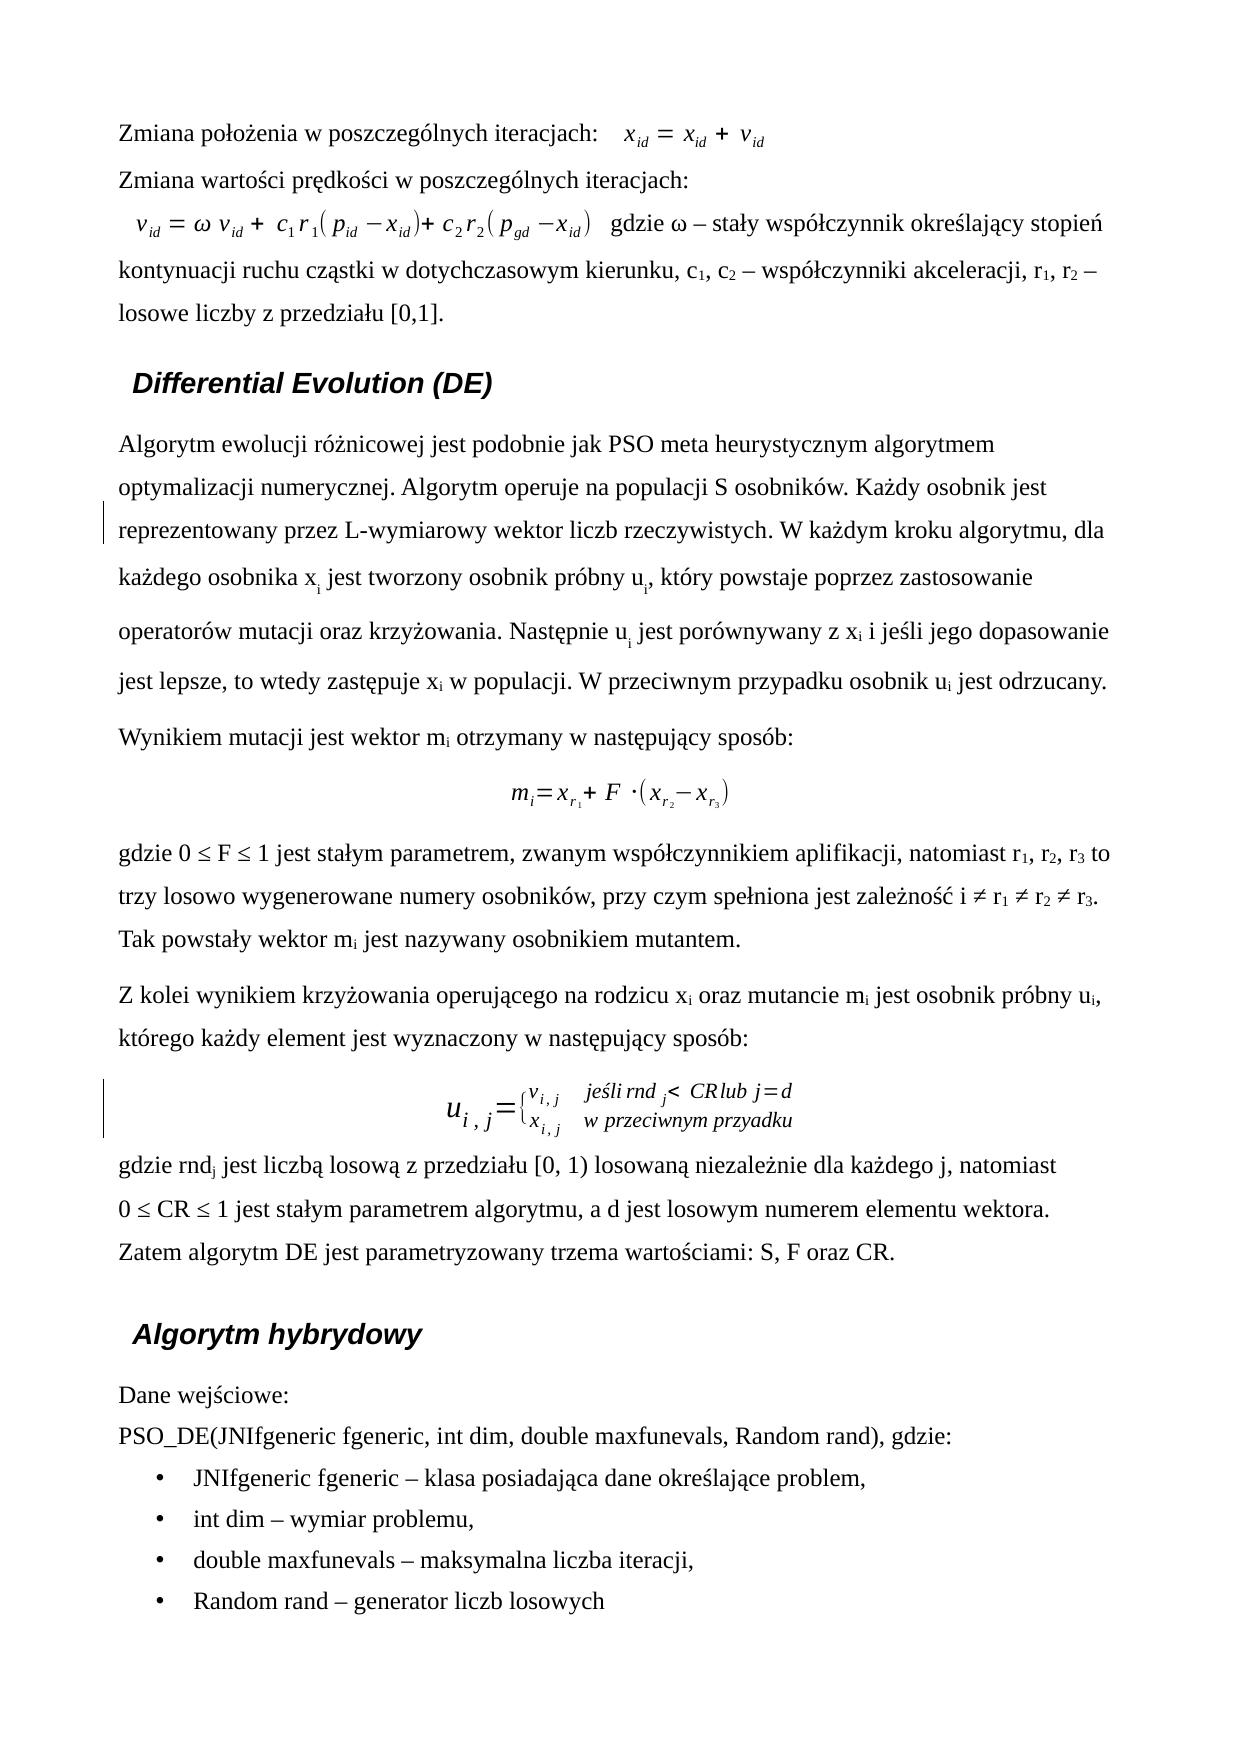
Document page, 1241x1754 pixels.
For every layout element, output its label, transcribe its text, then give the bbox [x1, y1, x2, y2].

list double maxfunevals – maksymalna liczba iteracji, [156, 1545, 1122, 1574]
text Dane wejściowe: [118, 1380, 1122, 1409]
subtitle Algorytm hybrydowy [132, 1317, 1122, 1351]
text Algorytm ewolucji różnicowej jest podobnie jak PSO meta heurystycznym algorytmem optymalizacji numerycznej. Algorytm operuje na populacji S osobników. Każdy osobnik jest reprezentowany przez L-wymiarowy wektor liczb rzeczywistych. W każdym kroku algorytmu, dla każdego osobnika xi jest tworzony osobnik próbny ui, który powstaje poprzez zastosowanie operatorów mutacji oraz krzyżowania. Następnie ui jest porównywany z xi i jeśli jego dopasowanie jest lepsze, to wtedy zastępuje xi w populacji. W przeciwnym przypadku osobnik ui jest odrzucany. [118, 429, 1122, 695]
text Wynikiem mutacji jest wektor mi otrzymany w następujący sposób: [118, 722, 1122, 751]
list JNIfgeneric fgeneric – klasa posiadająca dane określające problem, [156, 1463, 1122, 1491]
text gdzie rndj jest liczbą losową z przedziału [0, 1) losowaną niezależnie dla każdego j, natomiast 0 ≤ CR ≤ 1 jest stałym parametrem algorytmu, a d jest losowym numerem elementu wektora. Zatem algorytm DE jest parametryzowany trzema wartościami: S, F oraz CR. [118, 1151, 1122, 1266]
list int dim – wymiar problemu, [156, 1504, 1122, 1533]
text Zmiana wartości prędkości w poszczególnych iteracjach: gdzie ω – stały współczynnik określający stopień kontynuacji ruchu cząstki w dotychczasowym kierunku, c1, c2 – współczynniki akceleracji, r1, r2 – losowe liczby z przedziału [0,1]. [118, 165, 1122, 327]
text Z kolei wynikiem krzyżowania operującego na rodzicu xi oraz mutancie mi jest osobnik próbny ui, którego każdy element jest wyznaczony w następujący sposób: [118, 980, 1122, 1052]
list Random rand – generator liczb losowych [156, 1586, 1122, 1615]
text Zmiana położenia w poszczególnych iteracjach: [118, 118, 1122, 151]
text PSO_DE(JNIfgeneric fgeneric, int dim, double maxfunevals, Random rand), gdzie: [118, 1421, 1122, 1450]
text gdzie 0 ≤ F ≤ 1 jest stałym parametrem, zwanym współczynnikiem aplifikacji, natomiast r1, r2, r3 to trzy losowo wygenerowane numery osobników, przy czym spełniona jest zależność i ≠ r1 ≠ r2 ≠ r3. Tak powstały wektor mi jest nazywany osobnikiem mutantem. [118, 838, 1122, 953]
subtitle Differential Evolution (DE) [132, 366, 1122, 400]
